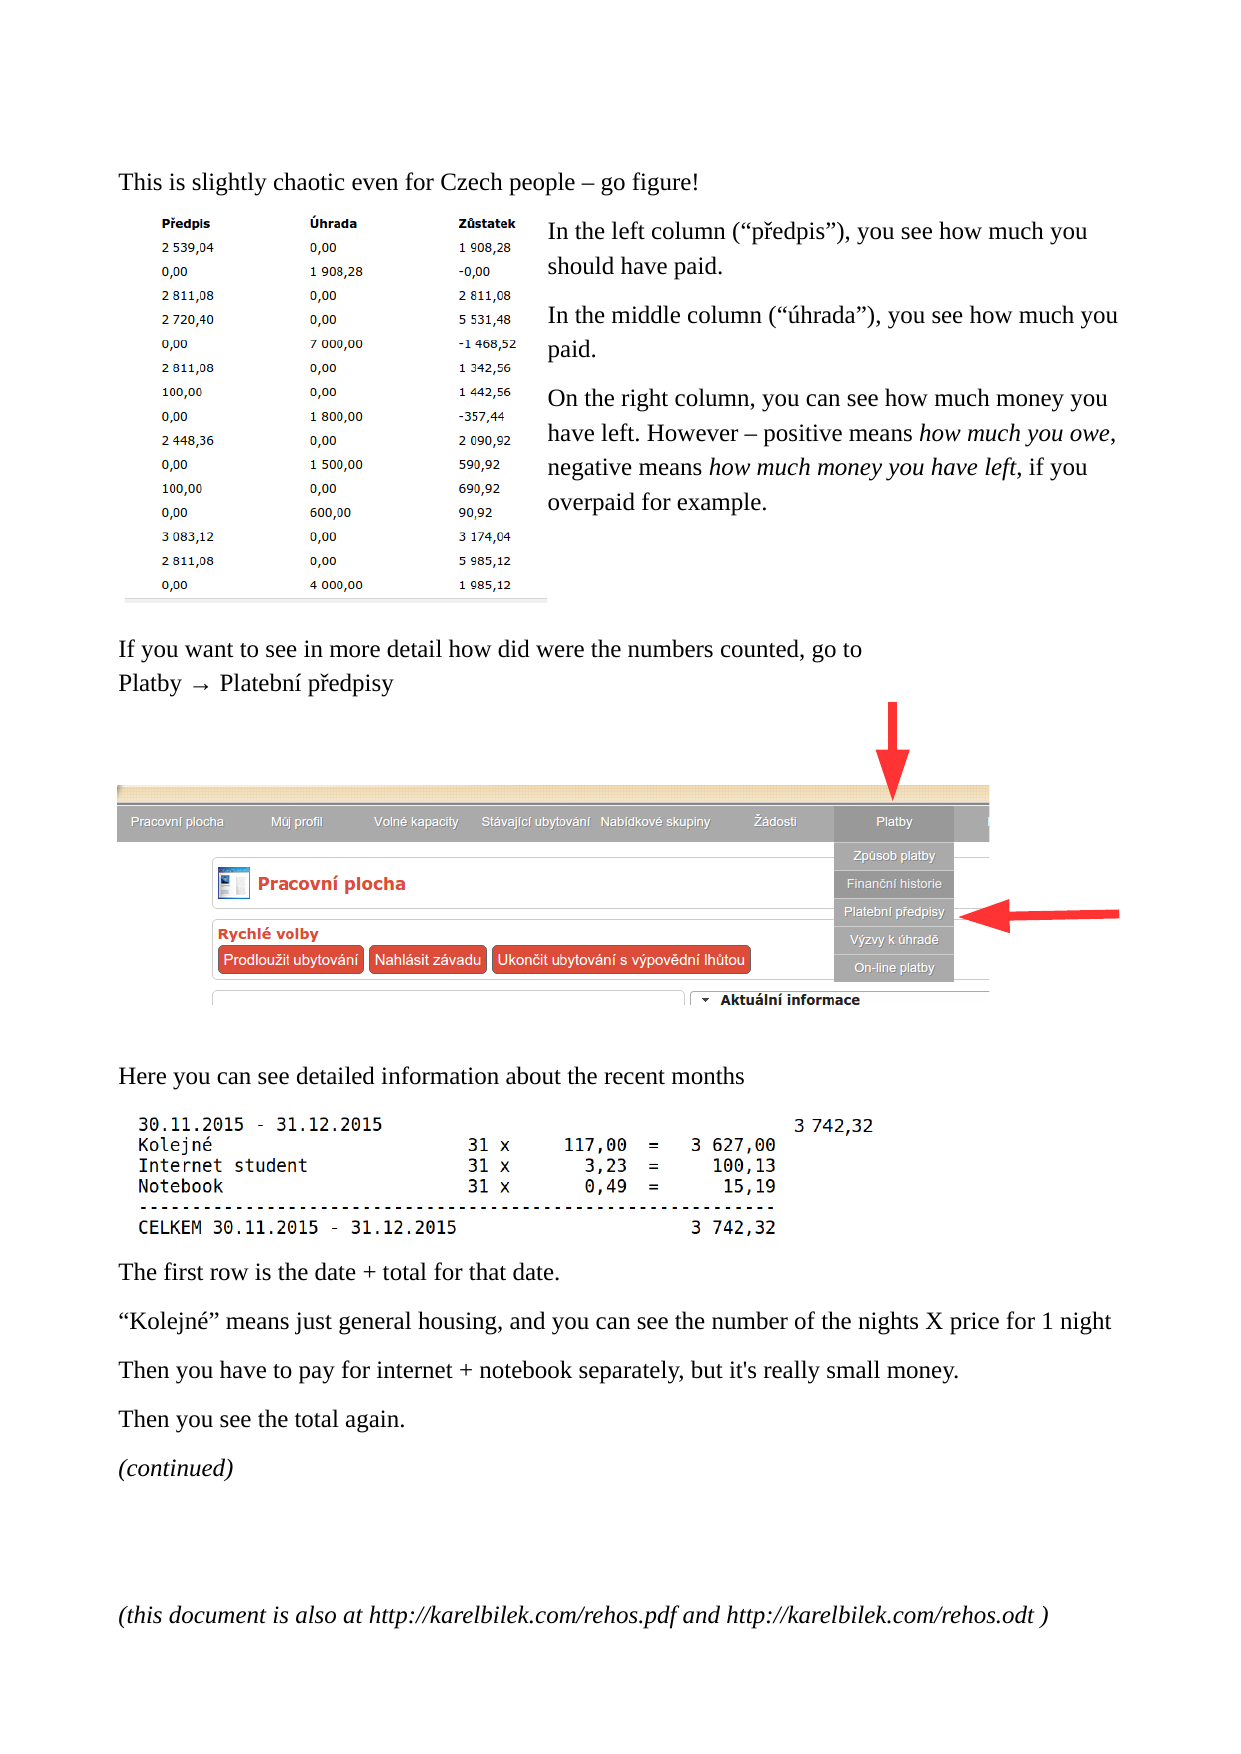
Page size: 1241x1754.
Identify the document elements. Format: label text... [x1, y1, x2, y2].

text [118, 383, 275, 516]
picture [275, 203, 548, 603]
text This is slightly chaotic even for Czech people – go figure! [118, 167, 1122, 196]
picture [117, 785, 990, 1005]
text In the left column (“předpis”), you see how much you should have paid. [548, 216, 1122, 279]
picture [117, 1106, 892, 1255]
text If you want to see in more detail how did were the numbers counted, go to Platby → Platební předpisy [118, 634, 1122, 697]
text (continued) [118, 1453, 1122, 1482]
text The first row is the date + total for that date. [118, 1257, 1122, 1286]
text Here you can see detailed information about the recent months [118, 1061, 1122, 1090]
text (this document is also at http://karelbilek.com/rehos.pdf and http://karelbilek.com/rehos.odt ) [118, 1601, 1122, 1629]
text [118, 300, 275, 363]
text On the right column, you can see how much money you have left. However – positive means how much you owe, negative means how much money you have left, if you overpaid for example. [548, 383, 1122, 516]
text Then you see the total again. [118, 1404, 1122, 1433]
text [118, 216, 275, 279]
text Then you have to pay for internet + notebook separately, but it's really small money. [118, 1355, 1122, 1384]
text In the middle column (“úhrada”), you see how much you paid. [548, 300, 1122, 363]
text “Kolejné” means just general housing, and you can see the number of the nights X price for 1 night [118, 1306, 1122, 1335]
